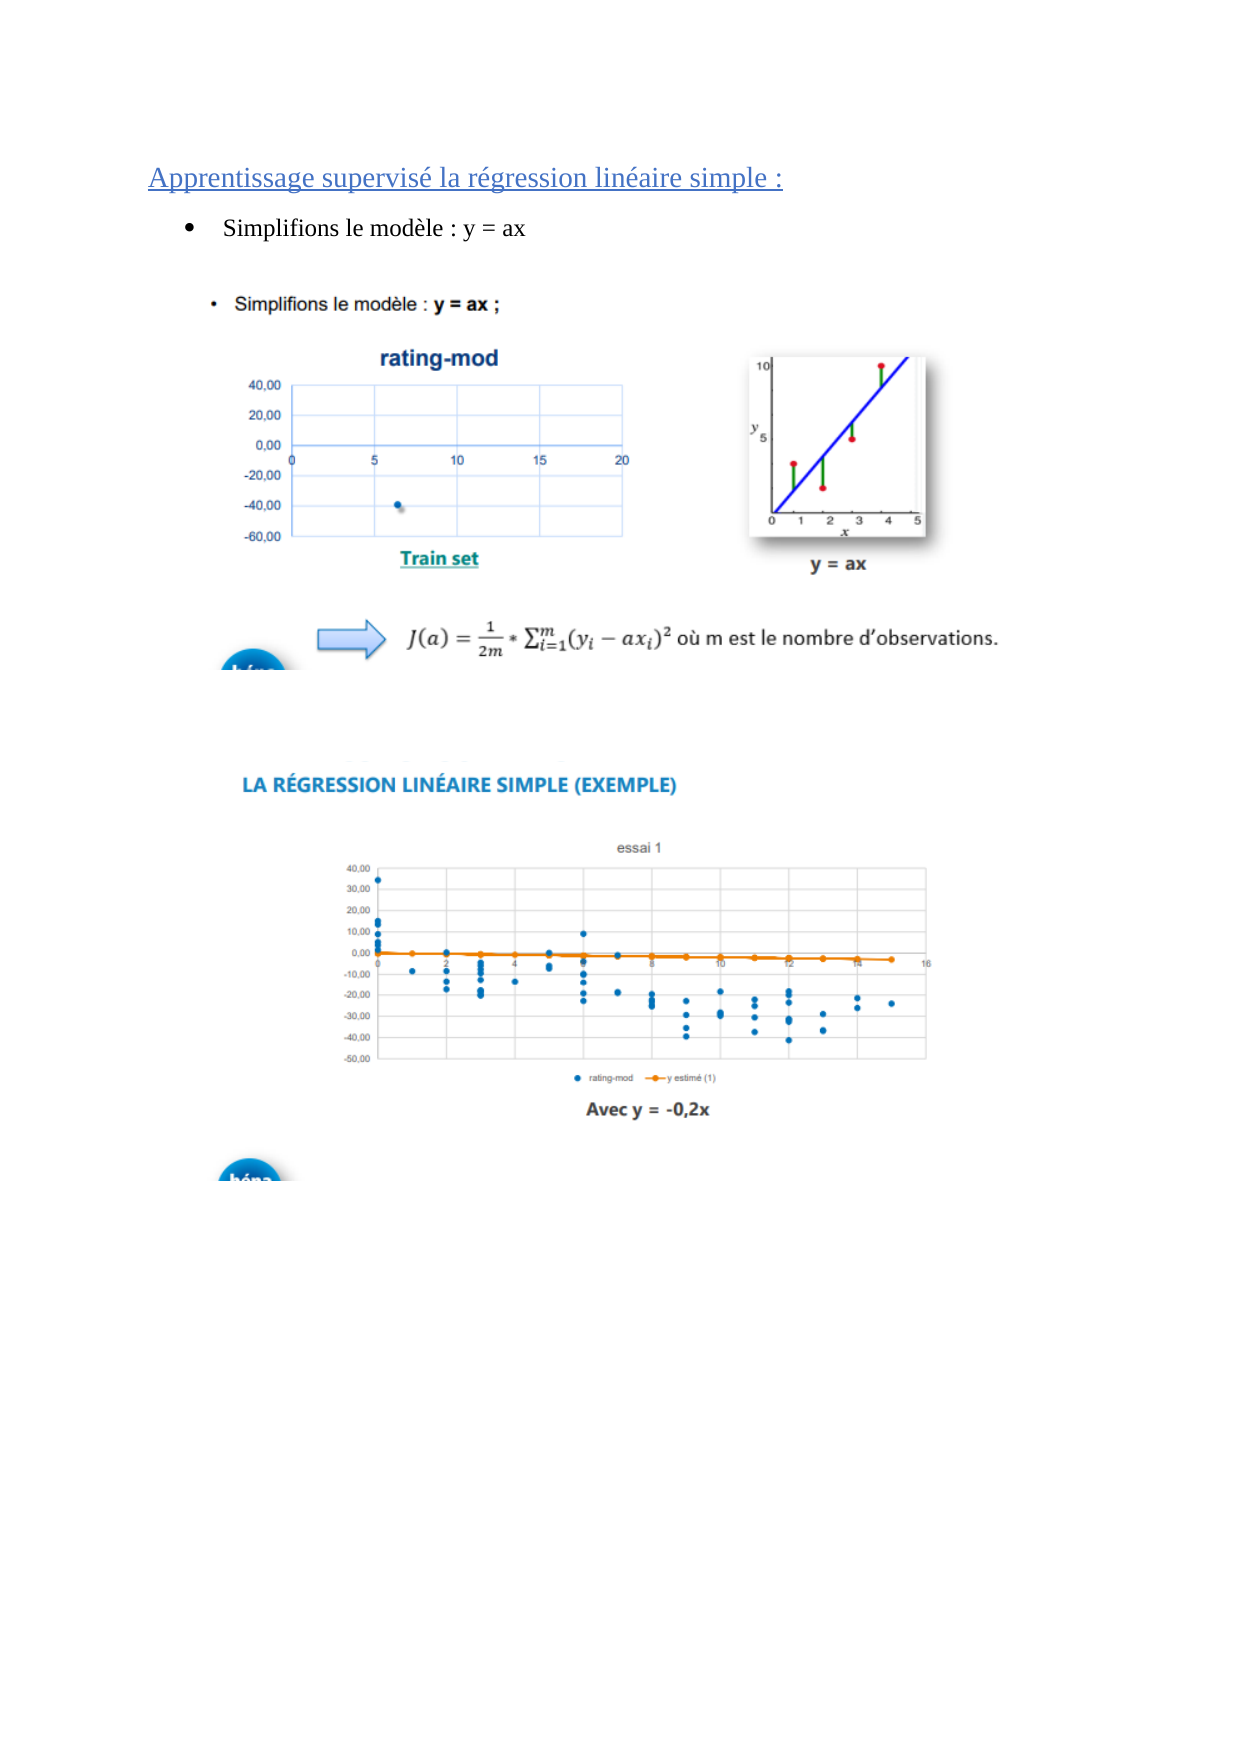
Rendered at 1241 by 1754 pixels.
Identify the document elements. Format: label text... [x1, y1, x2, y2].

text Apprentissage supervisé la régression linéaire simple : [148, 160, 1093, 194]
list Simplifions le modèle : y = ax [185, 213, 1093, 241]
